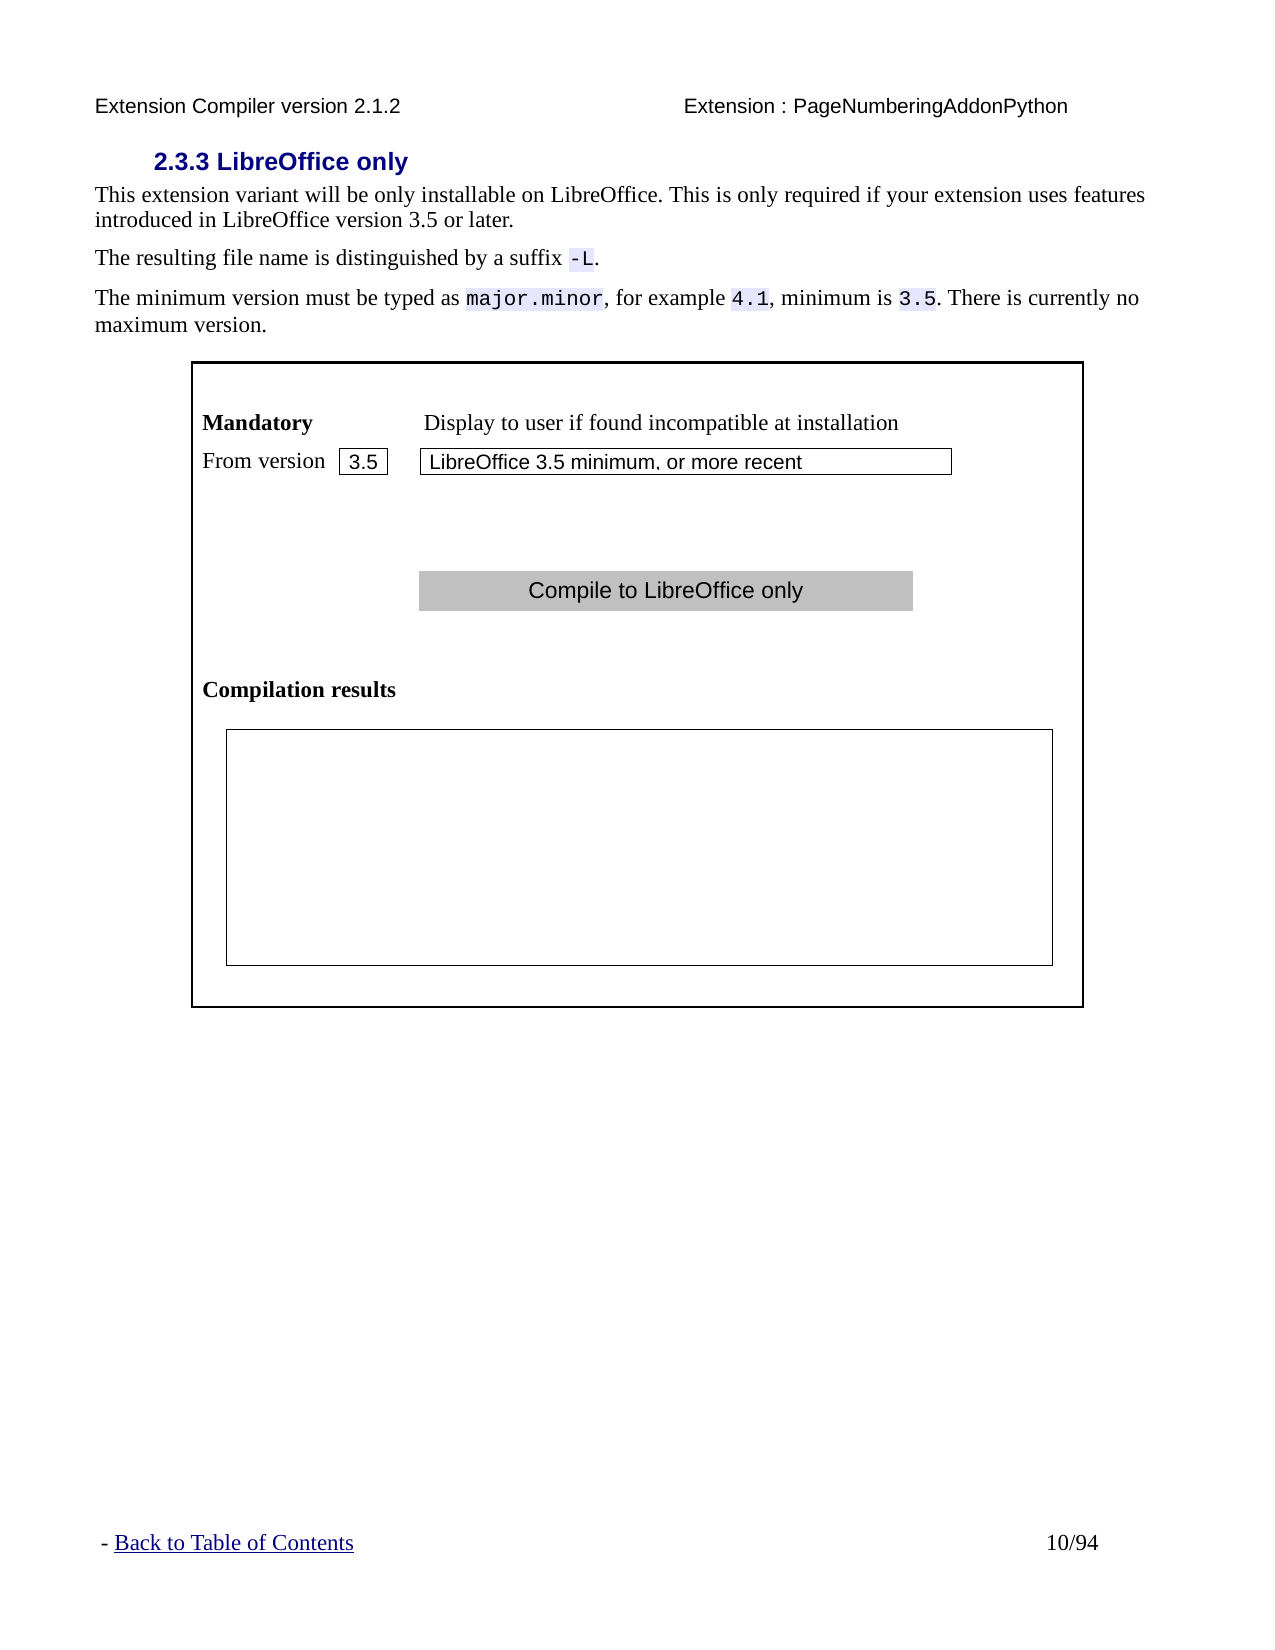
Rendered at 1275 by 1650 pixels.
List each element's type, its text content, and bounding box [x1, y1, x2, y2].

text The minimum version must be typed as major.minor, for example 4.1, minimum is 3.5. There is currently no maximum version. [94, 284, 1181, 337]
text [388, 448, 420, 474]
text Mandatory Display to user if found incompatible at installation [202, 410, 1073, 436]
text [952, 448, 1073, 474]
text This extension variant will be only installable on LibreOffice. This is only required if your extension uses features introduced in LibreOffice version 3.5 or later. [94, 181, 1181, 232]
text Compilation results [202, 676, 1073, 702]
subtitle LibreOffice only [153, 147, 1181, 176]
text The resulting file name is distinguished by a suffix -L. [94, 245, 1181, 272]
text From version [202, 448, 339, 474]
